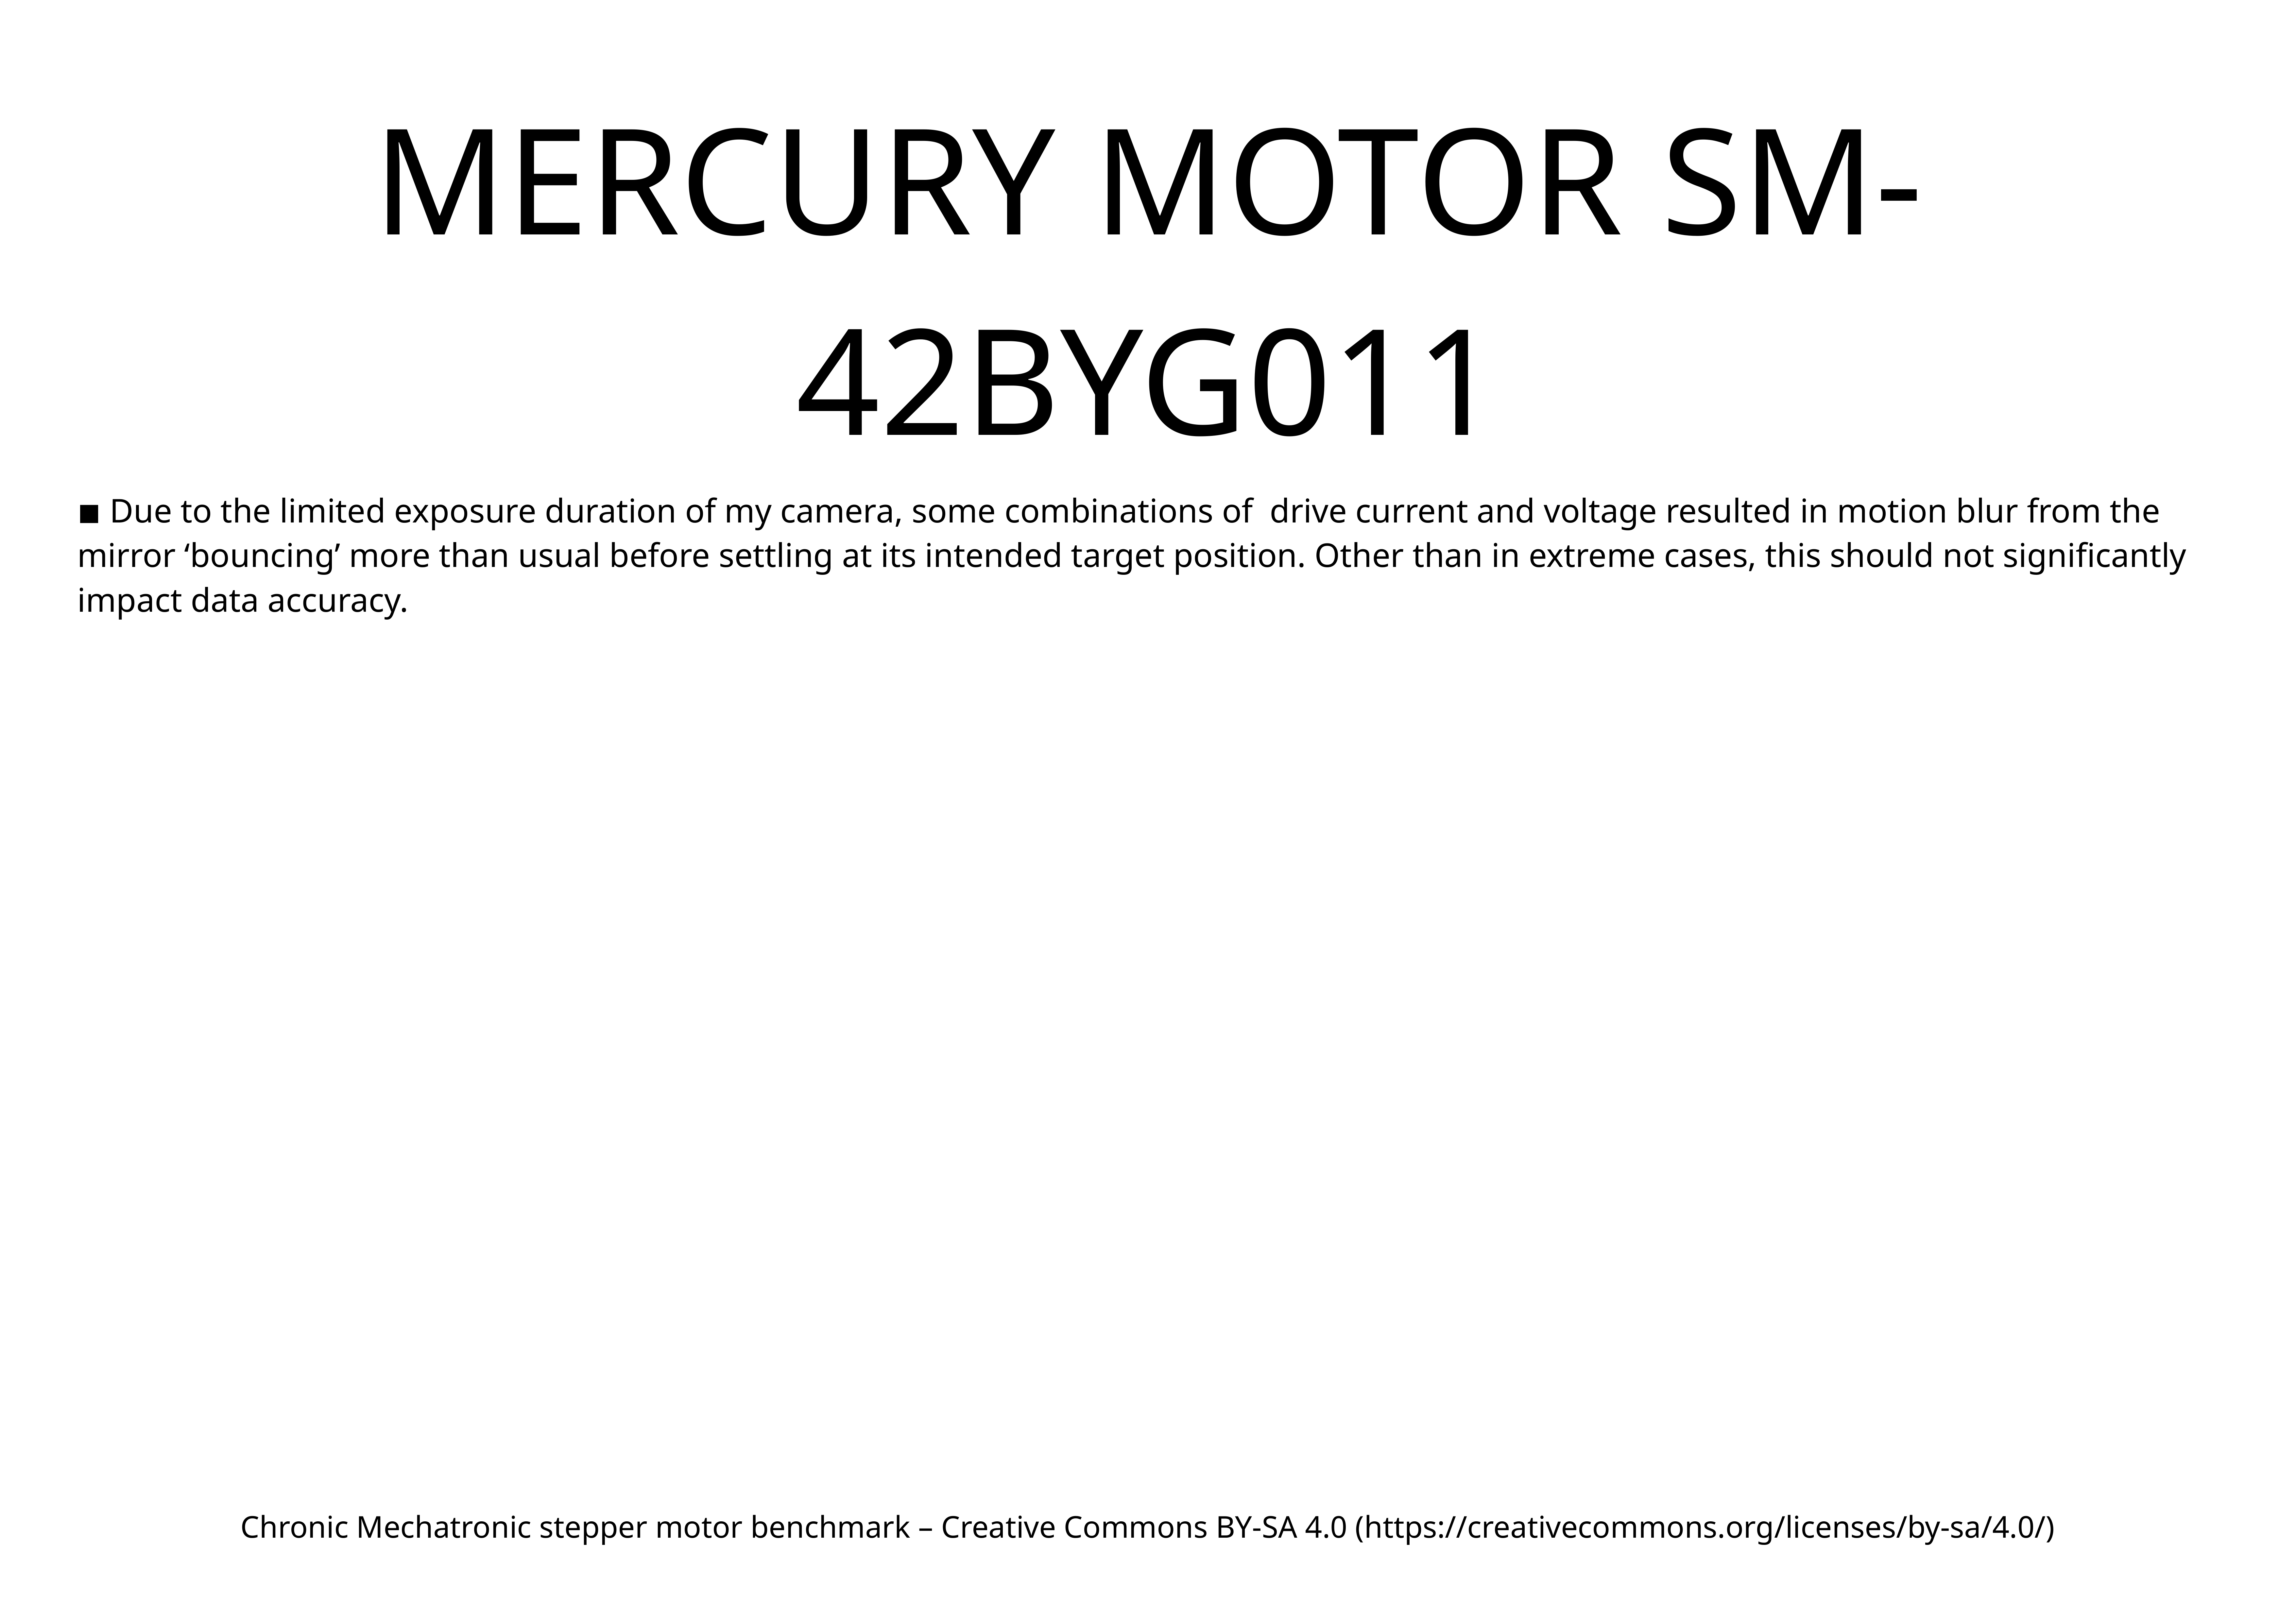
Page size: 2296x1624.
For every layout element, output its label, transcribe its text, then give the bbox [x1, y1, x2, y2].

text ◾ Due to the limited exposure duration of my camera, some combinations of drive current and voltage resulted in motion blur from the mirror ‘bouncing’ more than usual before settling at its intended target position. Other than in extreme cases, this should not significantly impact data accuracy. [77, 488, 2219, 621]
